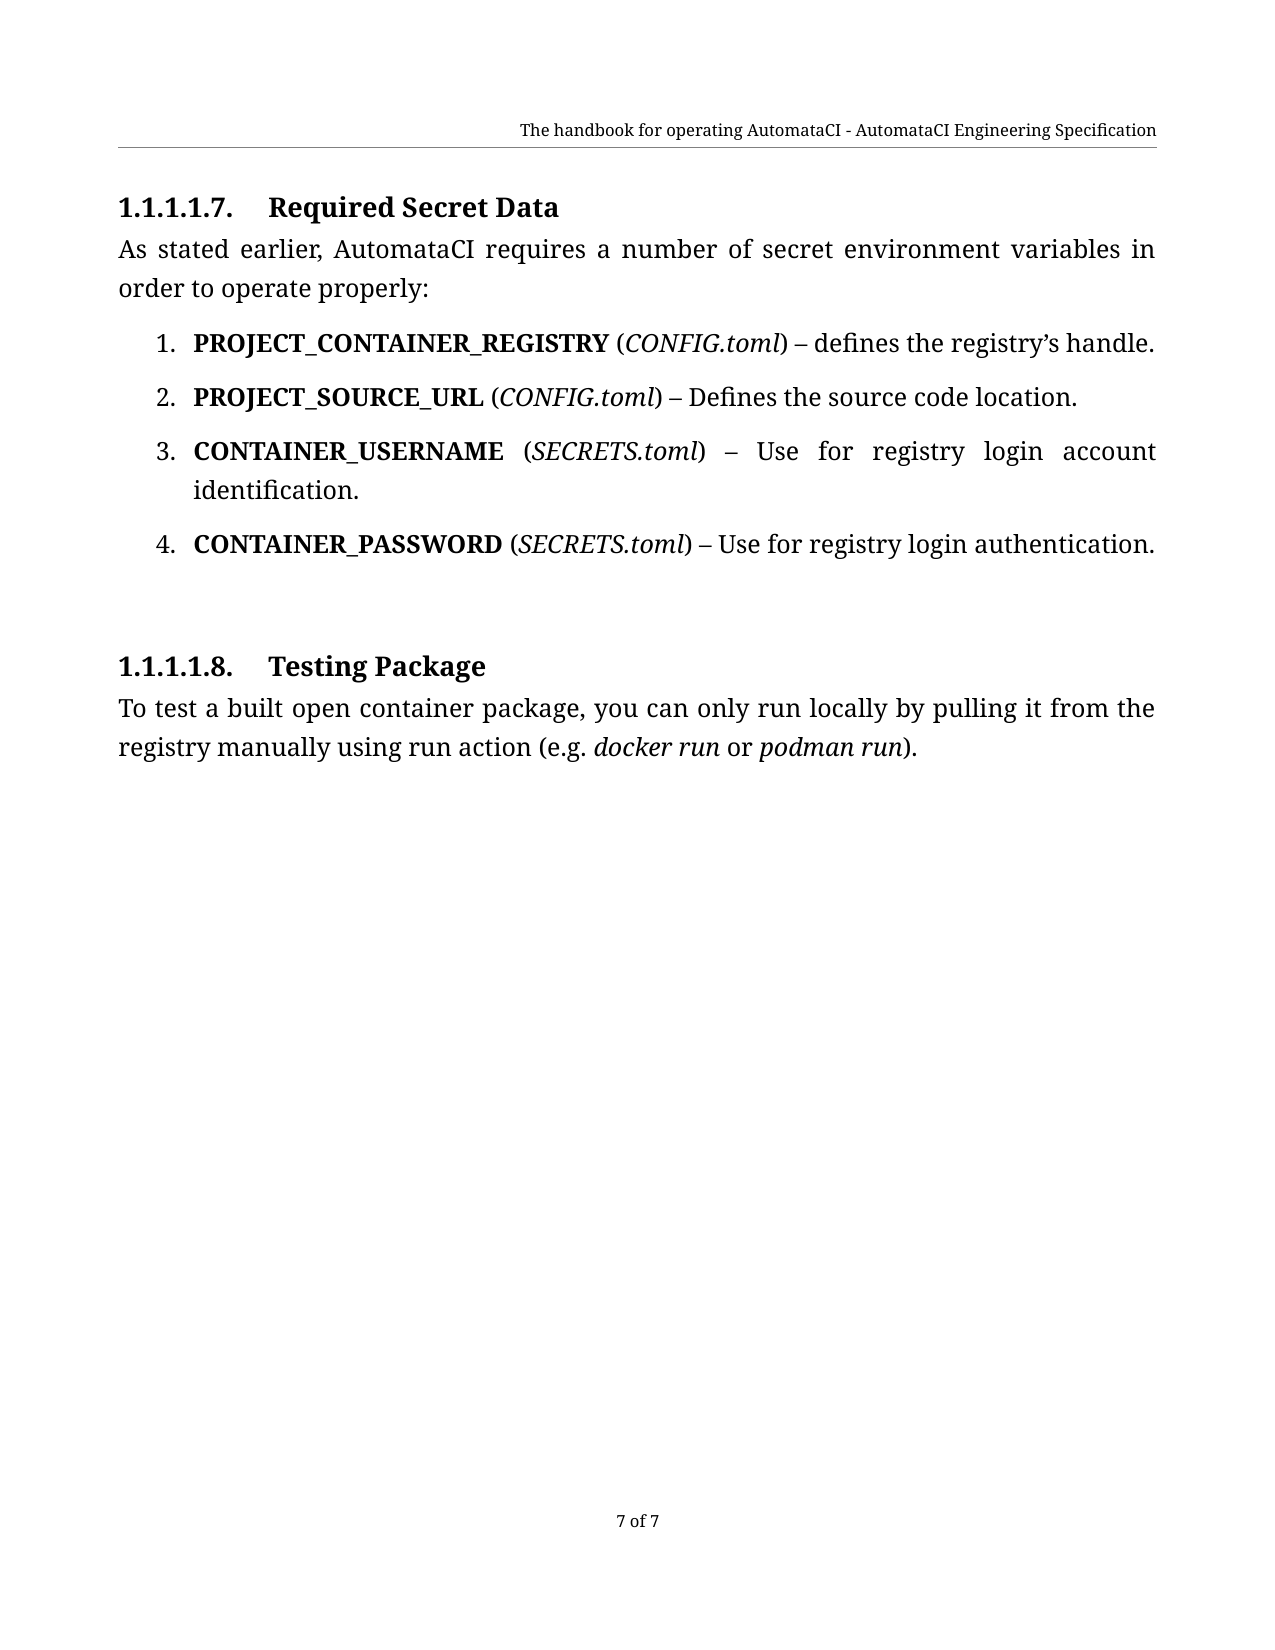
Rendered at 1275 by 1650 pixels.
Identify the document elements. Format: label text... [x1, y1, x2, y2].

subtitle Required Secret Data [118, 189, 1157, 226]
subtitle Testing Package [118, 648, 1157, 685]
text To test a built open container package, you can only run locally by pulling it from the registry manually using run action (e.g. docker run or podman run). [118, 691, 1157, 764]
list PROJECT_CONTAINER_REGISTRY (CONFIG.toml) – defines the registry’s handle. [156, 325, 1157, 359]
list CONTAINER_PASSWORD (SECRETS.toml) – Use for registry login authentication. [156, 527, 1157, 561]
text As stated earlier, AutomataCI requires a number of secret environment variables in order to operate properly: [118, 232, 1157, 305]
list CONTAINER_USERNAME (SECRETS.toml) – Use for registry login account identification. [156, 434, 1157, 507]
list PROJECT_SOURCE_URL (CONFIG.toml) – Defines the source code location. [156, 379, 1157, 413]
